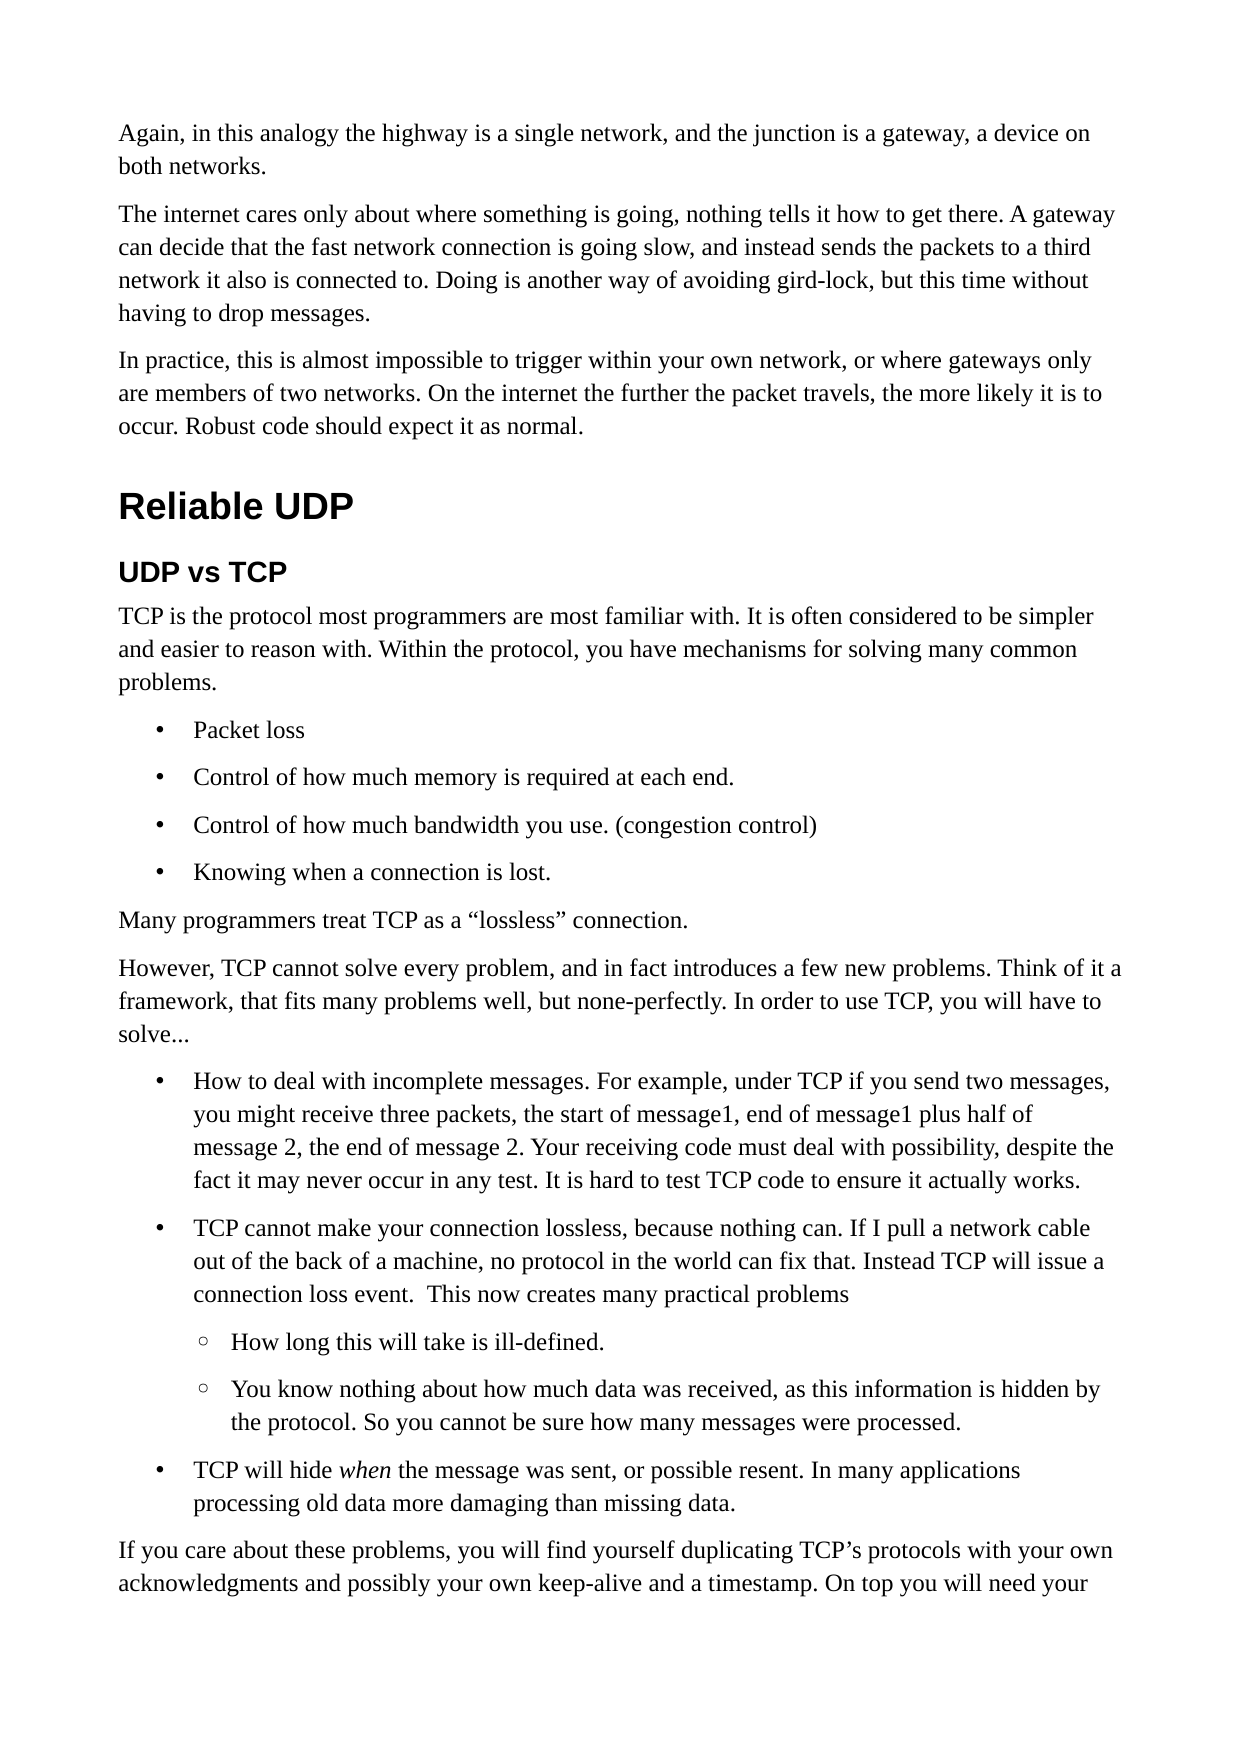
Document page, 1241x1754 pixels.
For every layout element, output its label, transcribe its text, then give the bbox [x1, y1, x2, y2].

text The internet cares only about where something is going, nothing tells it how to get there. A gateway can decide that the fast network connection is going slow, and instead sends the packets to a third network it also is connected to. Doing is another way of avoiding gird-lock, but this time without having to drop messages. [118, 199, 1122, 327]
list How long this will take is ill-defined. [193, 1327, 1122, 1355]
text TCP is the protocol most programmers are most familiar with. It is often considered to be simpler and easier to reason with. Within the protocol, you have mechanisms for solving many common problems. [118, 601, 1122, 696]
subtitle UDP vs TCP [118, 555, 1122, 588]
list Control of how much bandwidth you use. (congestion control) [156, 810, 1122, 839]
text Many programmers treat TCP as a “lossless” connection. [118, 905, 1122, 934]
subtitle Reliable UDP [118, 484, 1122, 528]
list How to deal with incomplete messages. For example, under TCP if you send two messages, you might receive three packets, the start of message1, end of message1 plus half of message 2, the end of message 2. Your receiving code must deal with possibility, despite the fact it may never occur in any test. It is hard to test TCP code to ensure it actually works. [156, 1066, 1122, 1194]
list Control of how much memory is required at each end. [156, 762, 1122, 791]
text In practice, this is almost impossible to trigger within your own network, or where gateways only are members of two networks. On the internet the further the packet travels, the more likely it is to occur. Robust code should expect it as normal. [118, 345, 1122, 440]
list Knowing when a connection is lost. [156, 857, 1122, 886]
text If you care about these problems, you will find yourself duplicating TCP’s protocols with your own acknowledgments and possibly your own keep-alive and a timestamp. On top you will need your [118, 1536, 1122, 1597]
text However, TCP cannot solve every problem, and in fact introduces a few new problems. Think of it a framework, that fits many problems well, but none-perfectly. In order to use TCP, you will have to solve... [118, 953, 1122, 1047]
list TCP cannot make your connection lossless, because nothing can. If I pull a network cable out of the back of a machine, no protocol in the world can fix that. Instead TCP will issue a connection loss event. This now creates many practical problems [156, 1213, 1122, 1308]
list TCP will hide when the message was sent, or possible resent. In many applications processing old data more damaging than missing data. [156, 1455, 1122, 1517]
text Again, in this analogy the highway is a single network, and the junction is a gateway, a device on both networks. [118, 118, 1122, 180]
list Packet loss [156, 715, 1122, 743]
list You know nothing about how much data was received, as this information is hidden by the protocol. So you cannot be sure how many messages were processed. [193, 1374, 1122, 1436]
